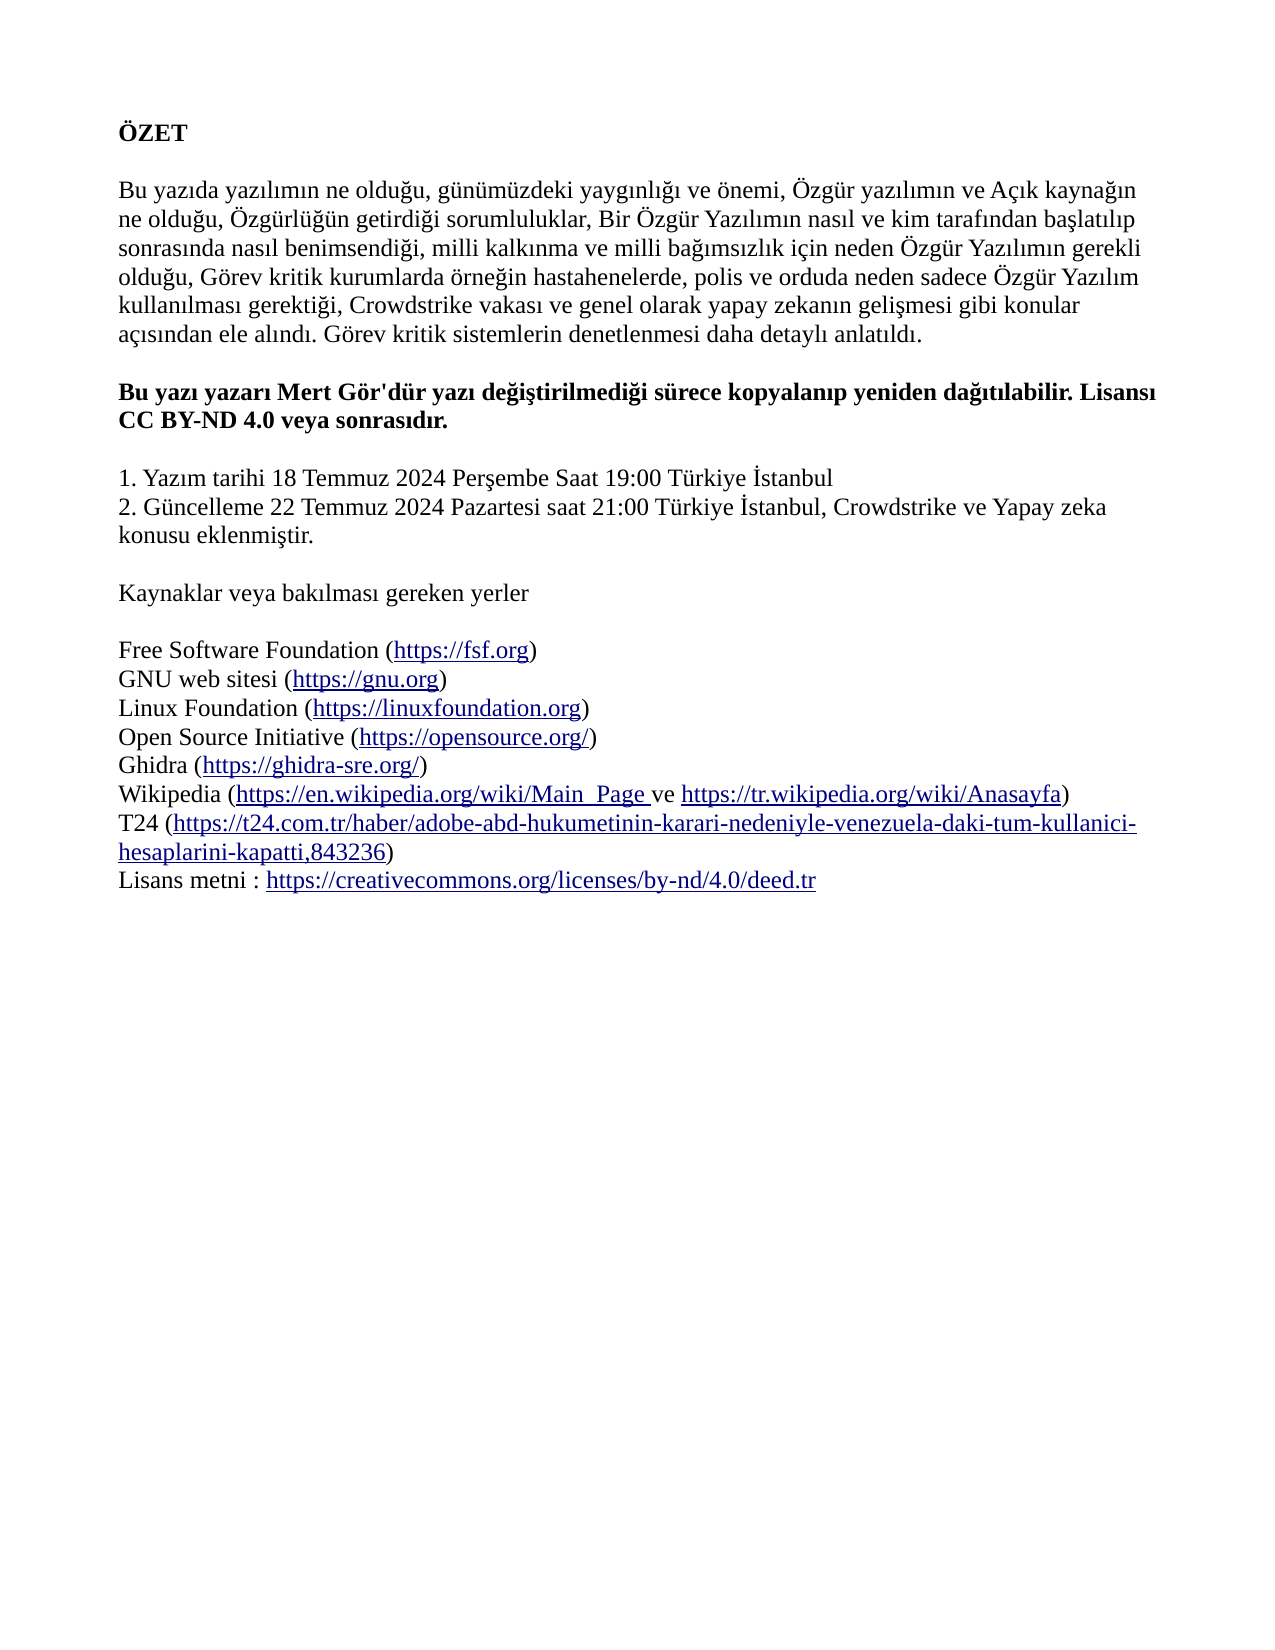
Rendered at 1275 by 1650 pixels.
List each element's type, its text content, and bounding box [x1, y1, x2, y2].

text Bu yazı yazarı Mert Gör'dür yazı değiştirilmediği sürece kopyalanıp yeniden dağıtılabilir. Lisansı CC BY-ND 4.0 veya sonrasıdır. [118, 377, 1157, 434]
text Lisans metni : https://creativecommons.org/licenses/by-nd/4.0/deed.tr [118, 866, 1157, 894]
text GNU web sitesi (https://gnu.org) [118, 664, 1157, 693]
text Open Source Initiative (https://opensource.org/) [118, 722, 1157, 751]
text 1. Yazım tarihi 18 Temmuz 2024 Perşembe Saat 19:00 Türkiye İstanbul [118, 463, 1157, 492]
text T24 (https://t24.com.tr/haber/adobe-abd-hukumetinin-karari-nedeniyle-venezuela-daki-tum-kullanici-hesaplarini-kapatti,843236) [118, 808, 1157, 866]
text 2. Güncelleme 22 Temmuz 2024 Pazartesi saat 21:00 Türkiye İstanbul, Crowdstrike ve Yapay zeka konusu eklenmiştir. [118, 492, 1157, 549]
text Kaynaklar veya bakılması gereken yerler [118, 578, 1157, 607]
text ÖZET [118, 118, 1157, 147]
text Ghidra (https://ghidra-sre.org/) [118, 751, 1157, 779]
text Free Software Foundation (https://fsf.org) [118, 636, 1157, 664]
text Bu yazıda yazılımın ne olduğu, günümüzdeki yaygınlığı ve önemi, Özgür yazılımın ve Açık kaynağın ne olduğu, Özgürlüğün getirdiği sorumluluklar, Bir Özgür Yazılımın nasıl ve kim tarafından başlatılıp sonrasında nasıl benimsendiği, milli kalkınma ve milli bağımsızlık için neden Özgür Yazılımın gerekli olduğu, Görev kritik kurumlarda örneğin hastahenelerde, polis ve orduda neden sadece Özgür Yazılım kullanılması gerektiği, Crowdstrike vakası ve genel olarak yapay zekanın gelişmesi gibi konular açısından ele alındı. Görev kritik sistemlerin denetlenmesi daha detaylı anlatıldı. [118, 176, 1157, 348]
text Linux Foundation (https://linuxfoundation.org) [118, 693, 1157, 722]
text Wikipedia (https://en.wikipedia.org/wiki/Main_Page ve https://tr.wikipedia.org/wiki/Anasayfa) [118, 779, 1157, 808]
